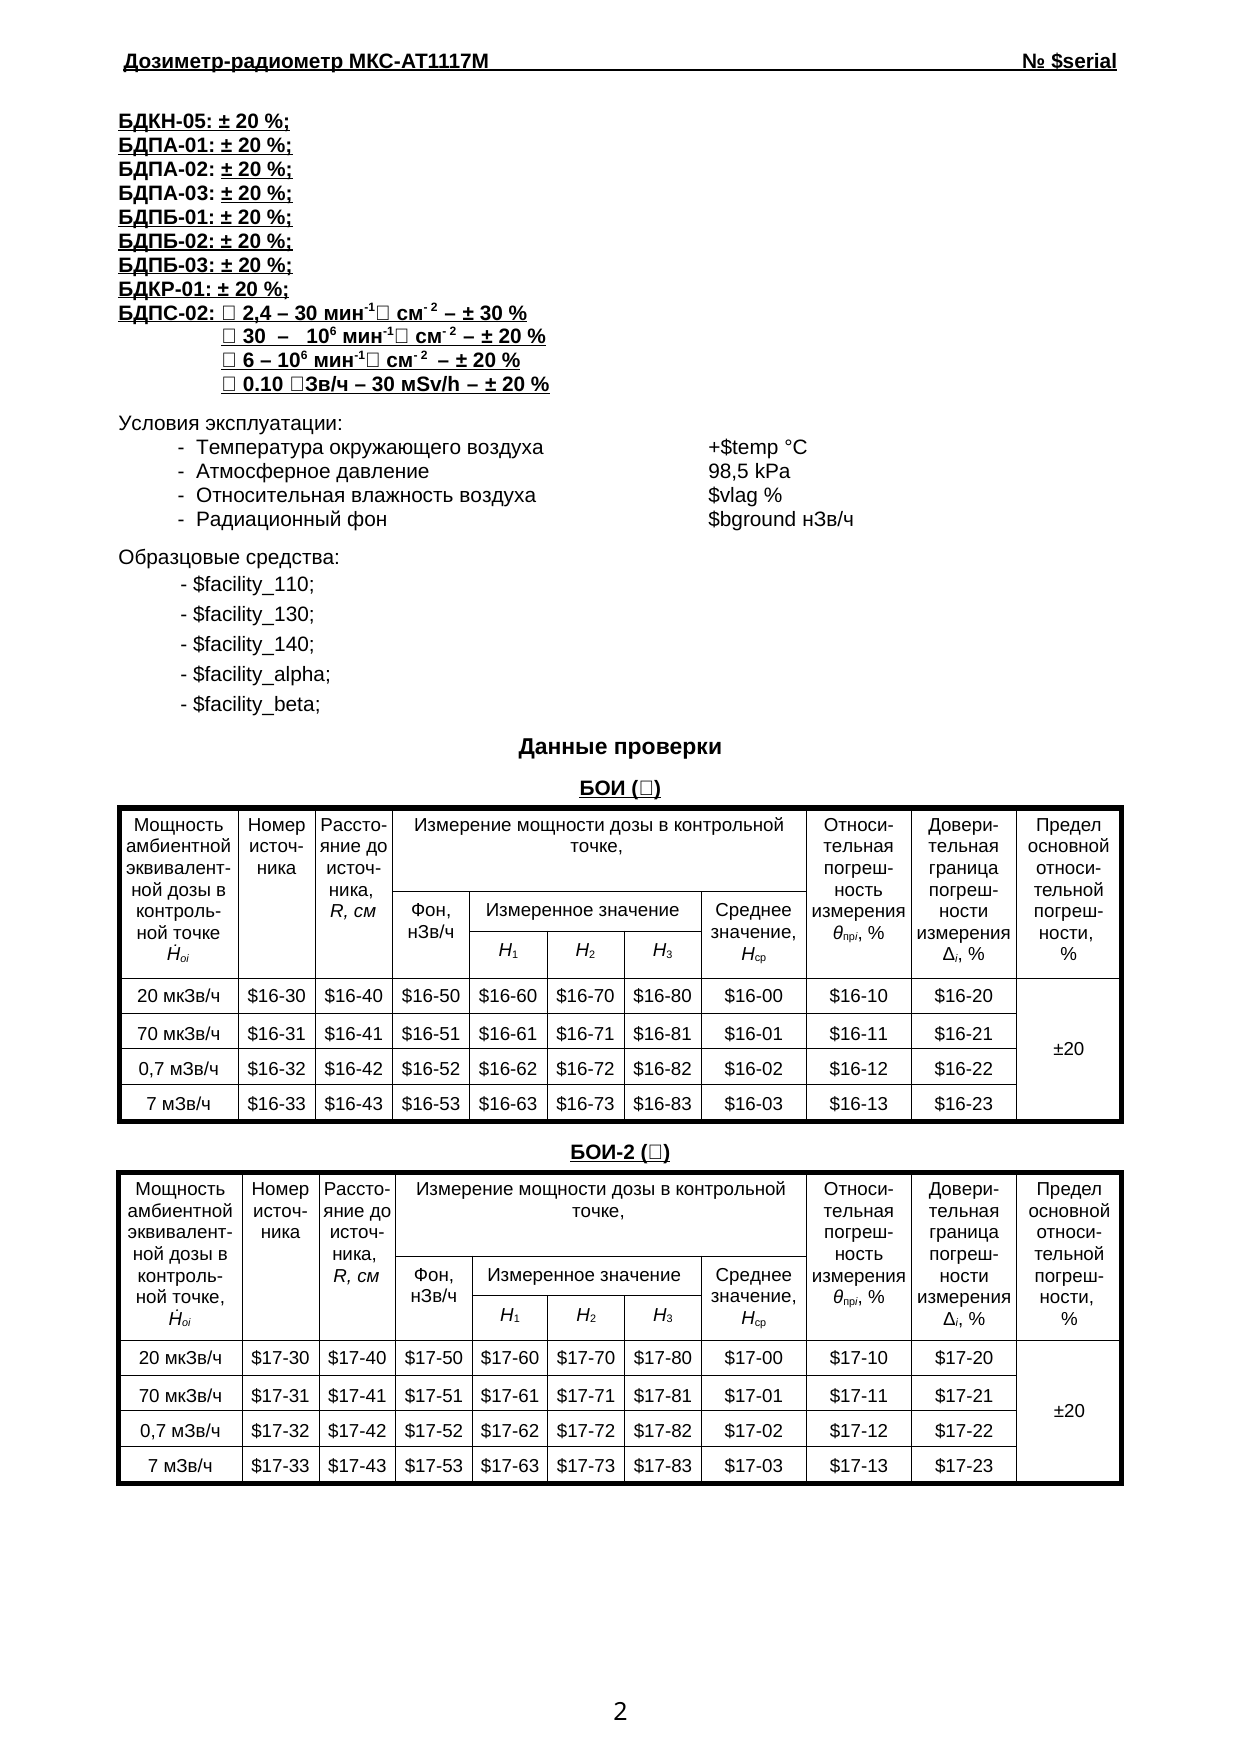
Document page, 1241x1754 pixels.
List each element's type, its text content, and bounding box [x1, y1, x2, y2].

table_cell ±20 [1017, 1341, 1119, 1481]
table_cell Измерение мощности дозы в контрольной точке, [396, 1175, 806, 1256]
table_header БДПБ-01: ± 20 %; [118, 205, 1063, 228]
table_header БДПА-03: ± 20 %; [118, 181, 1063, 204]
table_cell $17-53 [396, 1447, 472, 1481]
table_cell $17-11 [807, 1376, 911, 1410]
text - Атмосферное давление 98,5 kPa [177, 458, 1122, 482]
table_cell 0,7 мЗв/ч [121, 1411, 242, 1446]
table_header БОИ () [119, 760, 1121, 805]
table_cell H1 [473, 1296, 547, 1340]
table_cell $17-20 [912, 1341, 1016, 1375]
table_cell $16-33 [239, 1085, 315, 1119]
text Образцовые средства: [118, 545, 1122, 569]
table_cell $17-43 [320, 1447, 395, 1481]
text - Относительная влажность воздуха $vlag % [177, 482, 1122, 506]
table_cell $17-60 [473, 1341, 547, 1375]
table_cell $16-71 [548, 1014, 624, 1048]
table_cell $16-12 [807, 1049, 911, 1083]
table_cell $16-70 [548, 979, 624, 1013]
table_header БДПА-02: ± 20 %; [118, 157, 1063, 181]
table_header БДКР-01: ± 20 %; [118, 276, 1063, 300]
table_cell $17-80 [625, 1341, 701, 1375]
table_cell $16-03 [702, 1085, 806, 1119]
table_cell $16-32 [239, 1049, 315, 1083]
table_cell Довери-тельная граница погреш-ности измерения Δi, % [912, 811, 1016, 977]
table_cell $17-30 [243, 1341, 319, 1375]
table_cell Рассто-яние до источ-ника, R, см [320, 1175, 395, 1340]
table_cell $17-52 [396, 1411, 472, 1446]
table_cell $16-01 [702, 1014, 806, 1048]
table_cell $17-70 [548, 1341, 624, 1375]
table_cell $16-61 [470, 1014, 547, 1048]
table_cell $17-01 [702, 1376, 806, 1410]
table_cell $16-41 [316, 1014, 392, 1048]
table_cell H3 [625, 932, 701, 977]
table_cell Довери-тельная граница погреш-ности измерения Δi, % [912, 1175, 1016, 1340]
table_cell $16-23 [912, 1085, 1016, 1119]
text 1 [118, 530, 1122, 545]
table_cell $16-50 [393, 979, 469, 1013]
table_cell $17-62 [473, 1411, 547, 1446]
table_cell $17-33 [243, 1447, 319, 1481]
text - Радиационный фон $bground нЗв/ч [177, 506, 1122, 530]
table_cell $16-10 [807, 979, 911, 1013]
table_cell 20 мкЗв/ч [122, 979, 238, 1013]
table_cell 70 мкЗв/ч [122, 1014, 238, 1048]
table_cell $16-30 [239, 979, 315, 1013]
table_cell $17-12 [807, 1411, 911, 1446]
table_header - $facility_130; [118, 599, 1122, 629]
table_cell Номер источ-ника [239, 811, 315, 977]
table_cell $17-22 [912, 1411, 1016, 1446]
table_cell $17-81 [625, 1376, 701, 1410]
table_cell Относи-тельная погреш-ность измерения θпрi, % [807, 1175, 911, 1340]
table_cell Предел основной относи-тельной погреш-ности, % [1017, 811, 1119, 977]
table_cell H1 [470, 932, 547, 977]
table_header - $facility_110; [118, 569, 1122, 599]
text Данные проверки [118, 733, 1122, 759]
table_cell Измерение мощности дозы в контрольной точке, [393, 811, 806, 891]
table_cell $16-60 [470, 979, 547, 1013]
table_cell $17-61 [473, 1376, 547, 1410]
table_cell 70 мкЗв/ч [121, 1376, 242, 1410]
table_cell $17-42 [320, 1411, 395, 1446]
table_cell $16-52 [393, 1049, 469, 1083]
table_cell Среднее значение, Hср [702, 892, 806, 977]
table_cell $17-03 [702, 1447, 806, 1481]
table_cell Измеренное значение [470, 892, 701, 931]
table_cell $16-42 [316, 1049, 392, 1083]
table_cell $16-40 [316, 979, 392, 1013]
table_cell $16-62 [470, 1049, 547, 1083]
table_cell $16-20 [912, 979, 1016, 1013]
table_header БДПС-02:  2,4 – 30 мин-1 см- 2 – ± 30 %  30 – 106 мин-1 см- 2 – ± 20 %  6 – 106 мин-1 см- 2 – ± 20 %  0.10 Зв/ч – 30 мSv/h – ± 20 % [118, 300, 1063, 396]
table_cell $16-63 [470, 1085, 547, 1119]
table_cell Рассто-яние до источ-ника, R, см [316, 811, 392, 977]
table_cell $16-72 [548, 1049, 624, 1083]
table_cell $17-23 [912, 1447, 1016, 1481]
table_cell $16-83 [625, 1085, 701, 1119]
table_header - $facility_140; [118, 629, 1122, 659]
table_cell 7 мЗв/ч [121, 1447, 242, 1481]
table_cell Предел основной относи-тельной погреш-ности, % [1017, 1175, 1119, 1340]
table_cell $17-02 [702, 1411, 806, 1446]
table_header - $facility_beta; [118, 689, 1122, 719]
table_cell $16-80 [625, 979, 701, 1013]
table_cell $16-82 [625, 1049, 701, 1083]
table_cell $16-00 [702, 979, 806, 1013]
table_header БДПБ-02: ± 20 %; [118, 229, 1063, 252]
table_cell H3 [625, 1296, 701, 1340]
table_cell $17-40 [320, 1341, 395, 1375]
table_cell $17-13 [807, 1447, 911, 1481]
table_cell $16-31 [239, 1014, 315, 1048]
table_cell $16-13 [807, 1085, 911, 1119]
table_cell $17-82 [625, 1411, 701, 1446]
table_cell $16-43 [316, 1085, 392, 1119]
table_cell $16-53 [393, 1085, 469, 1119]
text Условия эксплуатации: [118, 411, 1122, 434]
table_cell H2 [548, 1296, 624, 1340]
table_cell $16-22 [912, 1049, 1016, 1083]
table_cell 20 мкЗв/ч [121, 1341, 242, 1375]
table_cell Среднее значение, Hср [702, 1257, 806, 1340]
table_cell Относи-тельная погреш-ность измерения θпрi, % [807, 811, 911, 977]
table_cell 7 мЗв/ч [122, 1085, 238, 1119]
table_cell $16-21 [912, 1014, 1016, 1048]
table_cell $16-81 [625, 1014, 701, 1048]
table_cell $17-71 [548, 1376, 624, 1410]
table_cell $16-02 [702, 1049, 806, 1083]
table_cell $17-10 [807, 1341, 911, 1375]
table_cell $17-72 [548, 1411, 624, 1446]
table_cell Номер источ-ника [243, 1175, 319, 1340]
table_cell $17-21 [912, 1376, 1016, 1410]
table_cell $17-63 [473, 1447, 547, 1481]
table_cell Мощность амбиентной эквивалент-ной дозы в контроль-ной точке Ḣoi [122, 811, 238, 977]
table_cell Фон, нЗв/ч [396, 1257, 472, 1340]
table_cell $17-31 [243, 1376, 319, 1410]
table_cell $17-00 [702, 1341, 806, 1375]
table_header БДПБ-03: ± 20 %; [118, 253, 1063, 276]
table_cell $16-51 [393, 1014, 469, 1048]
table_cell $17-50 [396, 1341, 472, 1375]
table_header - $facility_alpha; [118, 659, 1122, 689]
table_header БОИ-2 () [118, 1124, 1122, 1170]
text - Температура окружающего воздуха +$temp °C [177, 434, 1122, 458]
table_cell $17-73 [548, 1447, 624, 1481]
table_cell $16-11 [807, 1014, 911, 1048]
table_cell ±20 [1017, 979, 1119, 1119]
table_cell $17-51 [396, 1376, 472, 1410]
table_cell $17-83 [625, 1447, 701, 1481]
table_header БДПА-01: ± 20 %; [118, 133, 1063, 157]
table_cell Фон, нЗв/ч [393, 892, 469, 977]
table_cell $17-32 [243, 1411, 319, 1446]
table_cell 0,7 мЗв/ч [122, 1049, 238, 1083]
table_cell H2 [548, 932, 624, 977]
table_cell Мощность амбиентной эквивалент-ной дозы в контроль- ной точке, Ḣoi [121, 1175, 242, 1340]
table_header БДКН-05: ± 20 %; [118, 109, 1063, 133]
table_cell $17-41 [320, 1376, 395, 1410]
table_cell Измеренное значение [473, 1257, 701, 1295]
table_cell $16-73 [548, 1085, 624, 1119]
